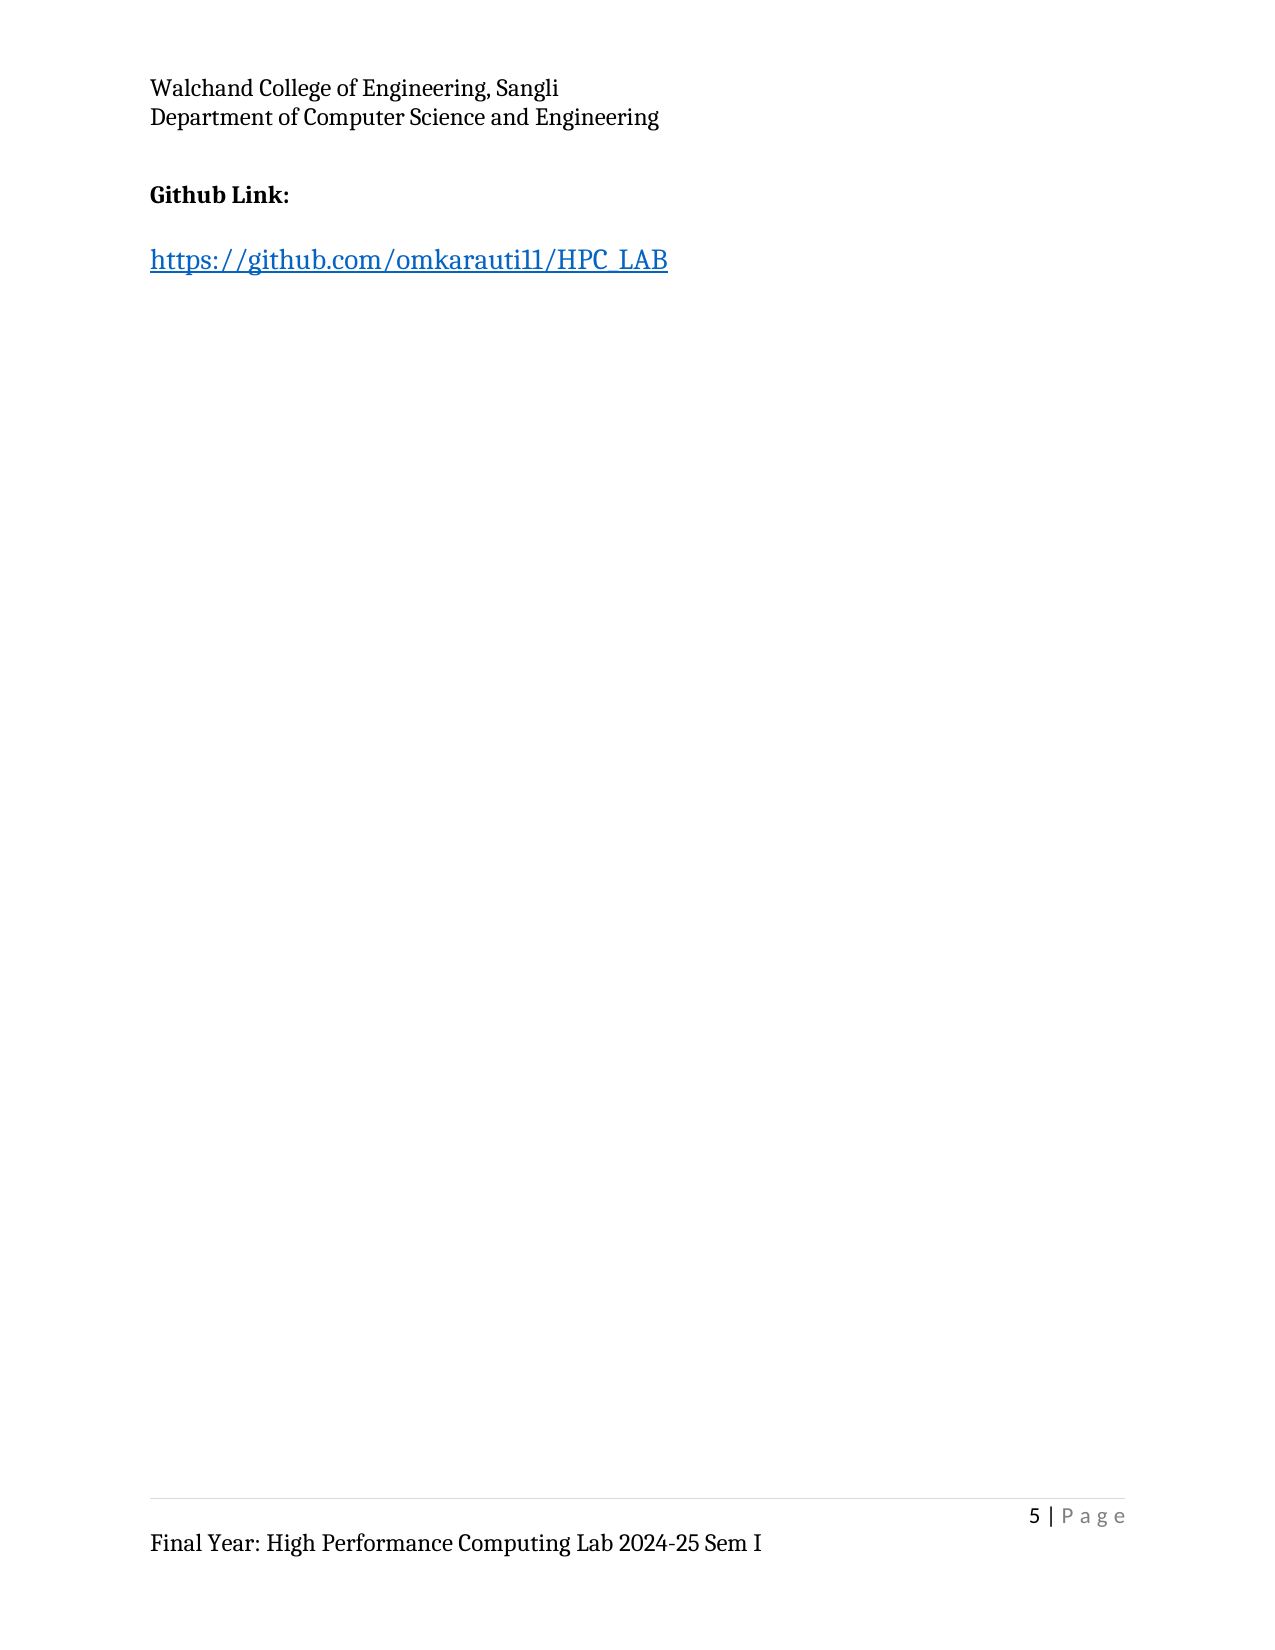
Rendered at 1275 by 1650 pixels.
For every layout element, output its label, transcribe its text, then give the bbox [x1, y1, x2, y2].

text https://github.com/omkarauti11/HPC_LAB [150, 243, 1125, 277]
text Github Link: [150, 181, 1125, 210]
